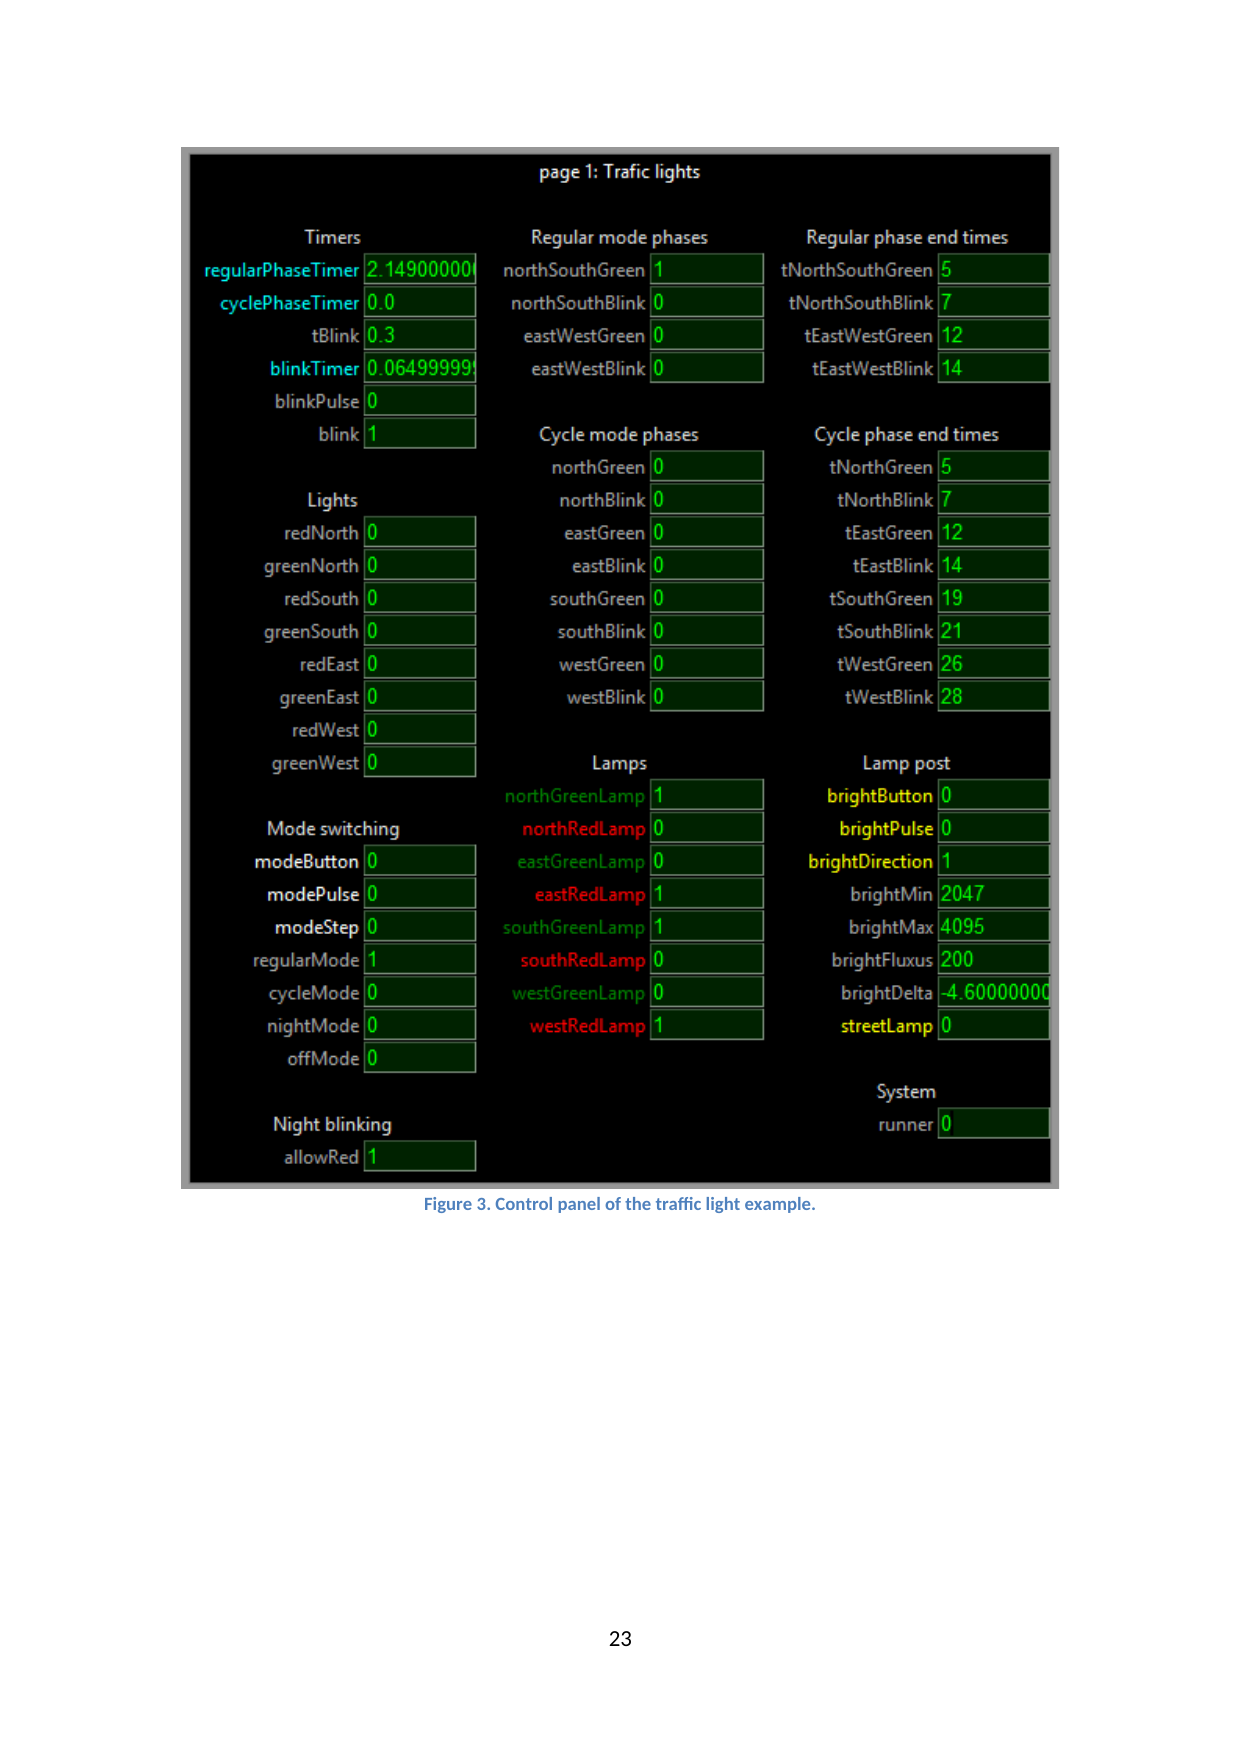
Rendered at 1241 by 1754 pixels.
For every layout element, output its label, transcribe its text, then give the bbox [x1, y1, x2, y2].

text Figure 3. Control panel of the traffic light example. [148, 1192, 1093, 1215]
picture [181, 147, 1060, 1189]
